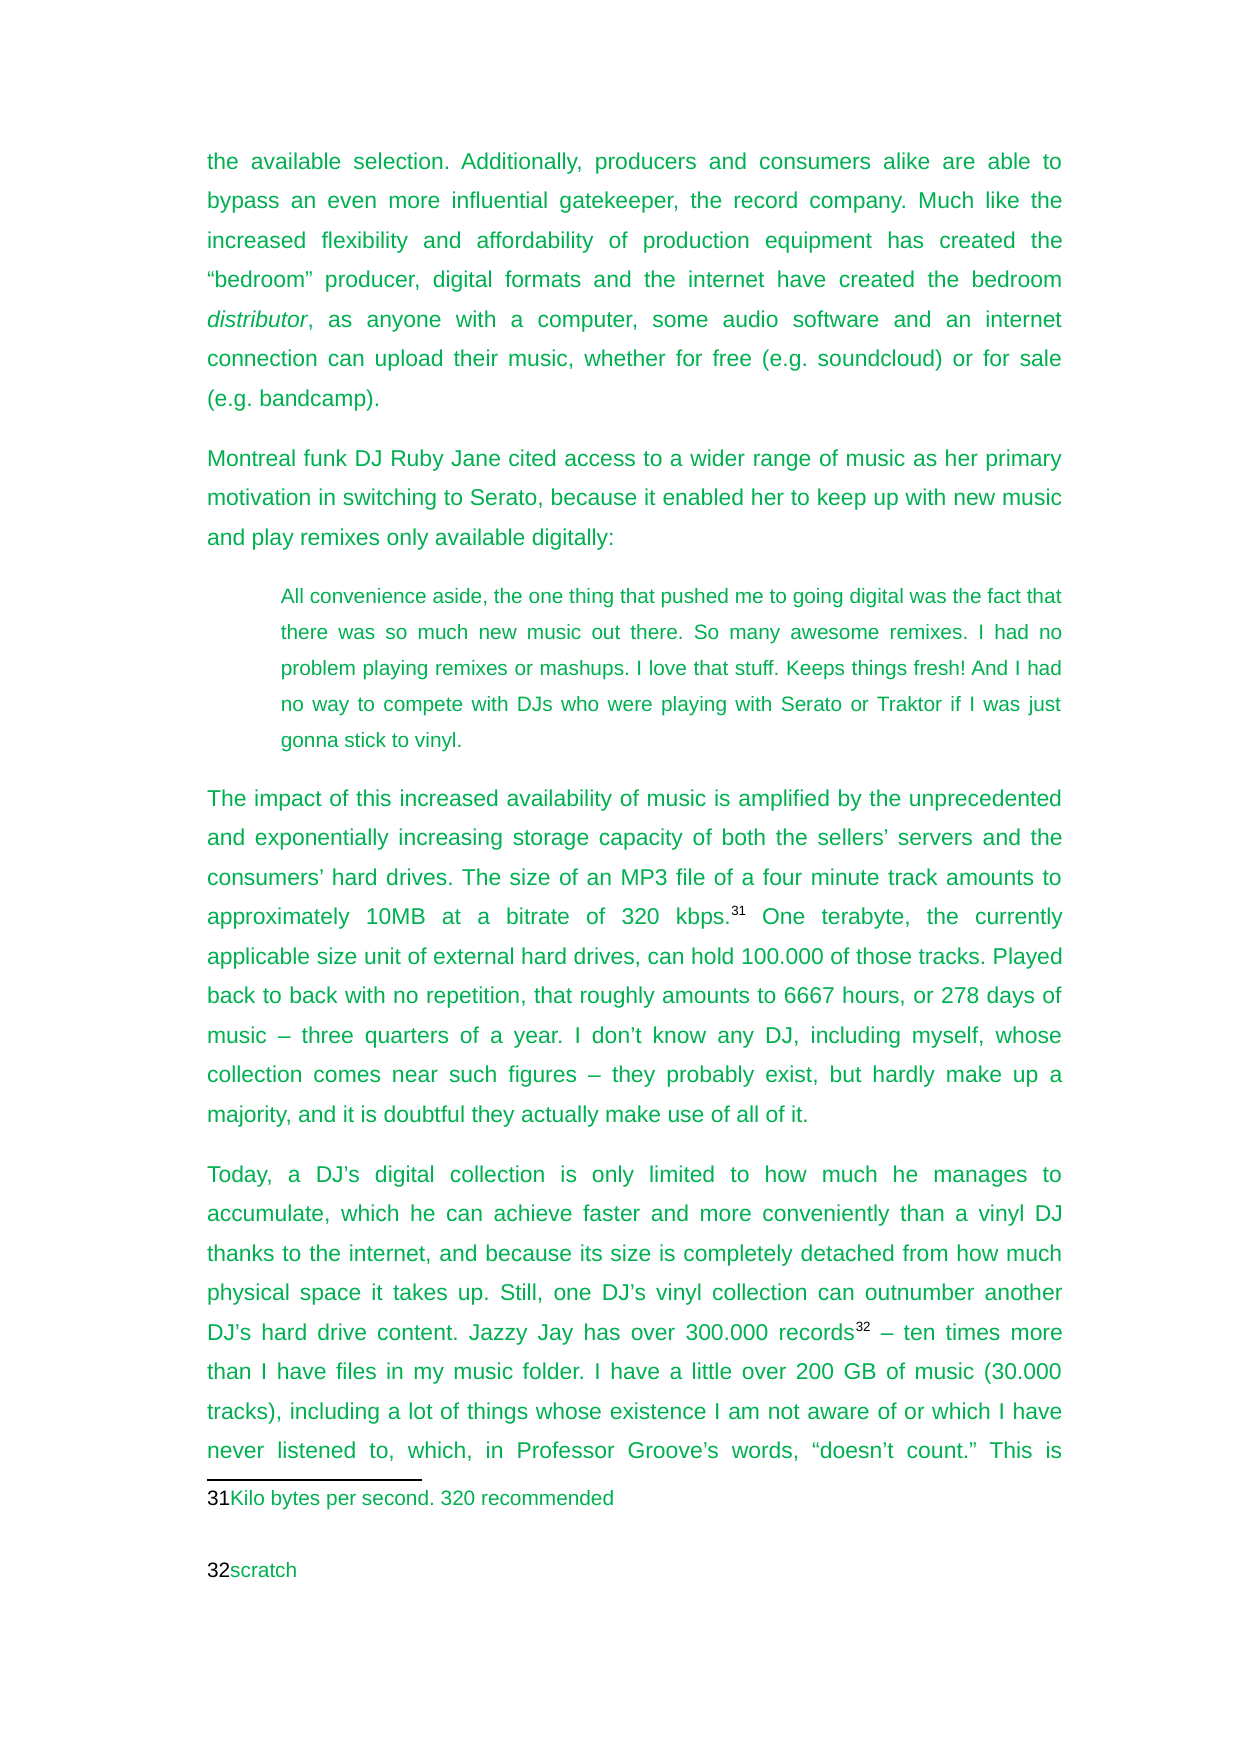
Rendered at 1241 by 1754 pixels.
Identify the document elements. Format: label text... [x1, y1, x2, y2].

text The impact of this increased availability of music is amplified by the unprecedented and exponentially increasing storage capacity of both the sellers’ servers and the consumers’ hard drives. The size of an MP3 file of a four minute track amounts to approximately 10MB at a bitrate of 320 kbps. One terabyte, the currently applicable size unit of external hard drives, can hold 100.000 of those tracks. Played back to back with no repetition, that roughly amounts to 6667 hours, or 278 days of music – three quarters of a year. I don’t know any DJ, including myself, whose collection comes near such figures – they probably exist, but hardly make up a majority, and it is doubtful they actually make use of all of it. [207, 785, 1063, 1127]
text scratch [207, 1558, 1063, 1582]
text Montreal funk DJ Ruby Jane cited access to a wider range of music as her primary motivation in switching to Serato, because it enabled her to keep up with new music and play remixes only available digitally: [207, 445, 1063, 550]
text Kilo bytes per second. 320 recommended [207, 1486, 1063, 1510]
text the available selection. Additionally, producers and consumers alike are able to bypass an even more influential gatekeeper, the record company. Much like the increased flexibility and affordability of production equipment has created the “bedroom” producer, digital formats and the internet have created the bedroom distributor, as anyone with a computer, some audio software and an internet connection can upload their music, whether for free (e.g. soundcloud) or for sale (e.g. bandcamp). [207, 148, 1063, 411]
text Today, a DJ’s digital collection is only limited to how much he manages to accumulate, which he can achieve faster and more conveniently than a vinyl DJ thanks to the internet, and because its size is completely detached from how much physical space it takes up. Still, one DJ’s vinyl collection can outnumber another DJ’s hard drive content. Jazzy Jay has over 300.000 records – ten times more than I have files in my music folder. I have a little over 200 GB of music (30.000 tracks), including a lot of things whose existence I am not aware of or which I have never listened to, which, in Professor Groove’s words, “doesn’t count.” This is [207, 1161, 1063, 1463]
text All convenience aside, the one thing that pushed me to going digital was the fact that there was so much new music out there. So many awesome remixes. I had no problem playing remixes or mashups. I love that stuff. Keeps things fresh! And I had no way to compete with DJs who were playing with Serato or Traktor if I was just gonna stick to vinyl. [281, 584, 1063, 752]
